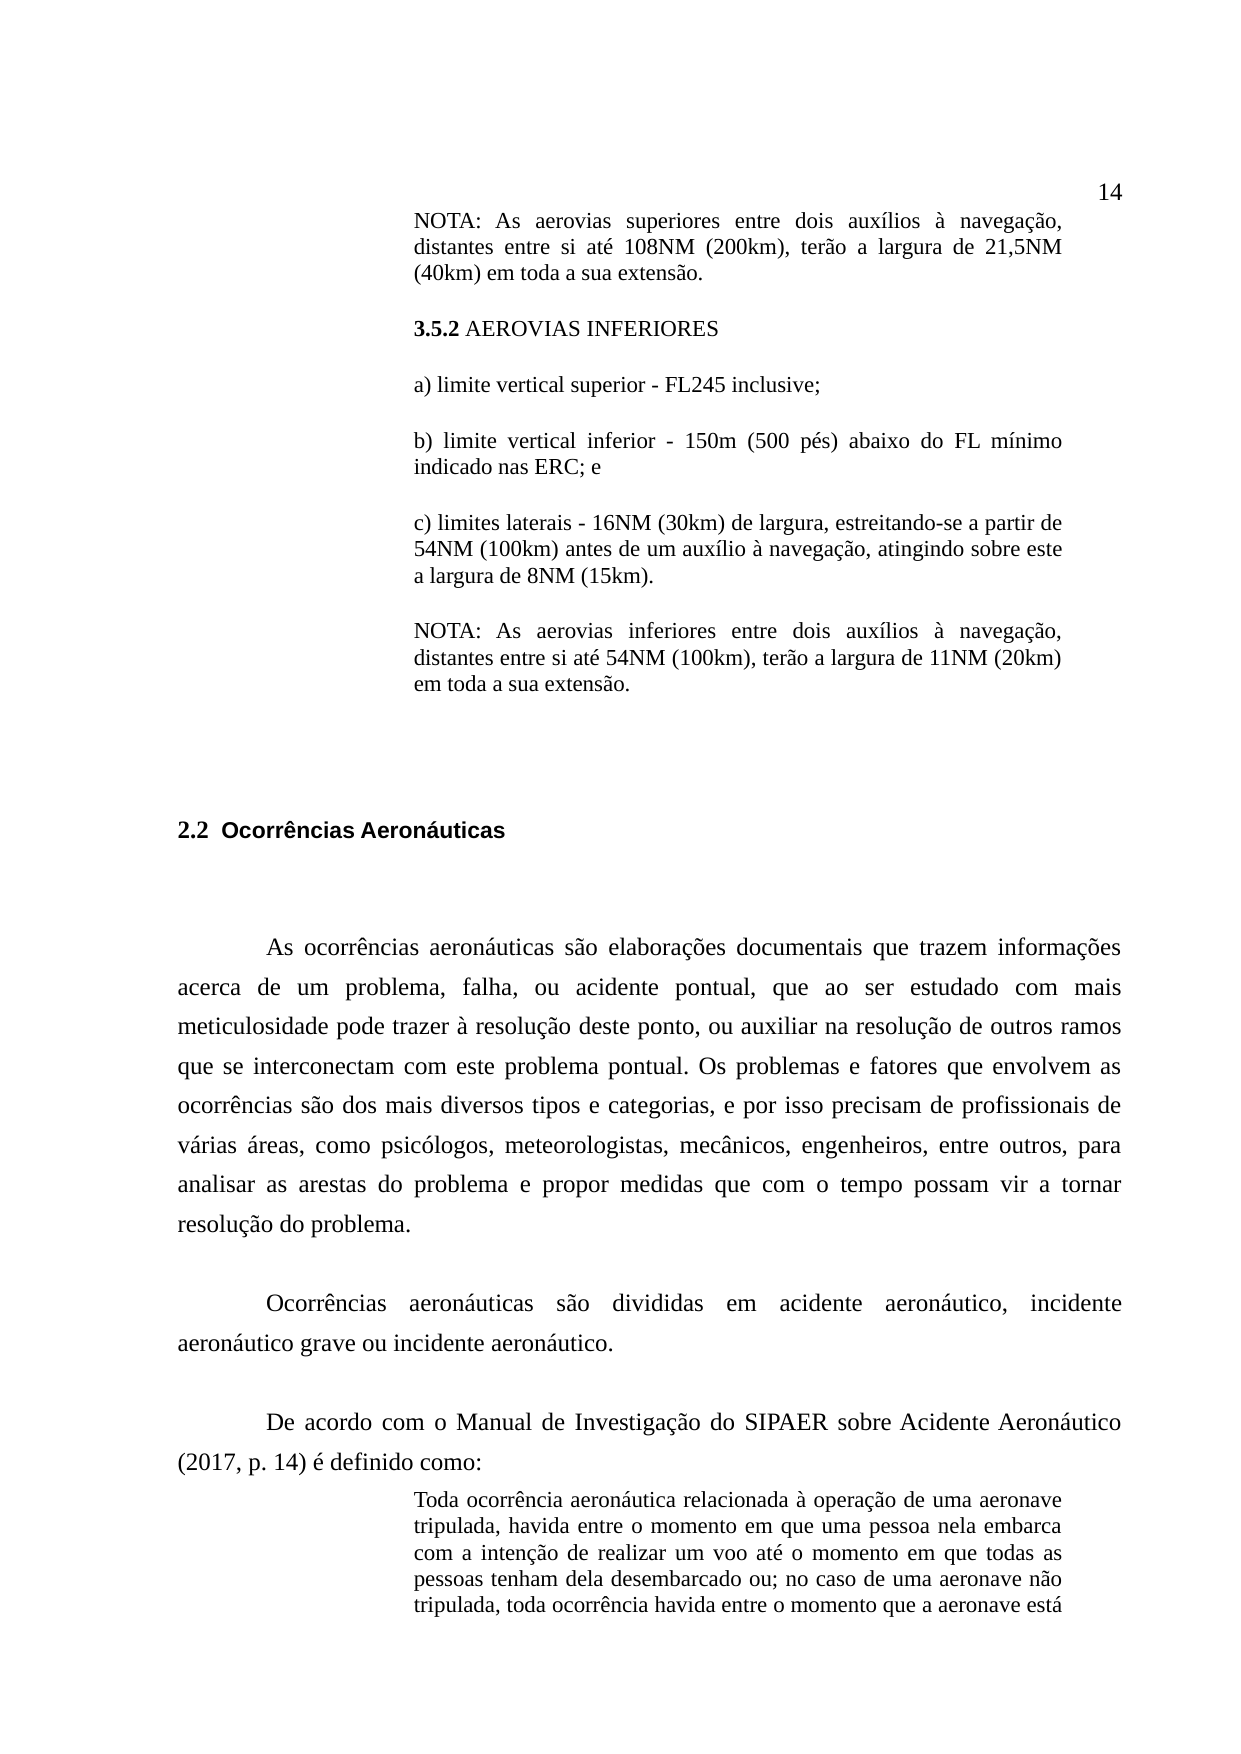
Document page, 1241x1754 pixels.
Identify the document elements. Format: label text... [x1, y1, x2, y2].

text 3.5.2 AEROVIAS INFERIORES [413, 315, 1063, 342]
text c) limites laterais - 16NM (30km) de largura, estreitando-se a partir de 54NM (100km) antes de um auxílio à navegação, atingindo sobre este a largura de 8NM (15km). [413, 509, 1063, 588]
text a) limite vertical superior - FL245 inclusive; [413, 371, 1063, 397]
text b) limite vertical inferior - 150m (500 pés) abaixo do FL mínimo indicado nas ERC; e [413, 427, 1063, 479]
text De acordo com o Manual de Investigação do SIPAER sobre Acidente Aeronáutico (2017, p. 14) é definido como: [177, 1407, 1122, 1475]
text NOTA: As aerovias superiores entre dois auxílios à navegação, distantes entre si até 108NM (200km), terão a largura de 21,5NM (40km) em toda a sua extensão. [413, 207, 1063, 286]
text Ocorrências aeronáuticas são divididas em acidente aeronáutico, incidente aeronáutico grave ou incidente aeronáutico. [177, 1288, 1122, 1357]
text NOTA: As aerovias inferiores entre dois auxílios à navegação, distantes entre si até 54NM (100km), terão a largura de 11NM (20km) em toda a sua extensão. [413, 618, 1063, 697]
text Toda ocorrência aeronáutica relacionada à operação de uma aeronave tripulada, havida entre o momento em que uma pessoa nela embarca com a intenção de realizar um voo até o momento em que todas as pessoas tenham dela desembarcado ou; no caso de uma aeronave não tripulada, toda ocorrência havida entre o momento que a aeronave está [413, 1486, 1063, 1618]
subtitle Ocorrências Aeronáuticas [177, 815, 1122, 843]
text As ocorrências aeronáuticas são elaborações documentais que trazem informações acerca de um problema, falha, ou acidente pontual, que ao ser estudado com mais meticulosidade pode trazer à resolução deste ponto, ou auxiliar na resolução de outros ramos que se interconectam com este problema pontual. Os problemas e fatores que envolvem as ocorrências são dos mais diversos tipos e categorias, e por isso precisam de profissionais de várias áreas, como psicólogos, meteorologistas, mecânicos, engenheiros, entre outros, para analisar as arestas do problema e propor medidas que com o tempo possam vir a tornar resolução do problema. [177, 932, 1122, 1238]
